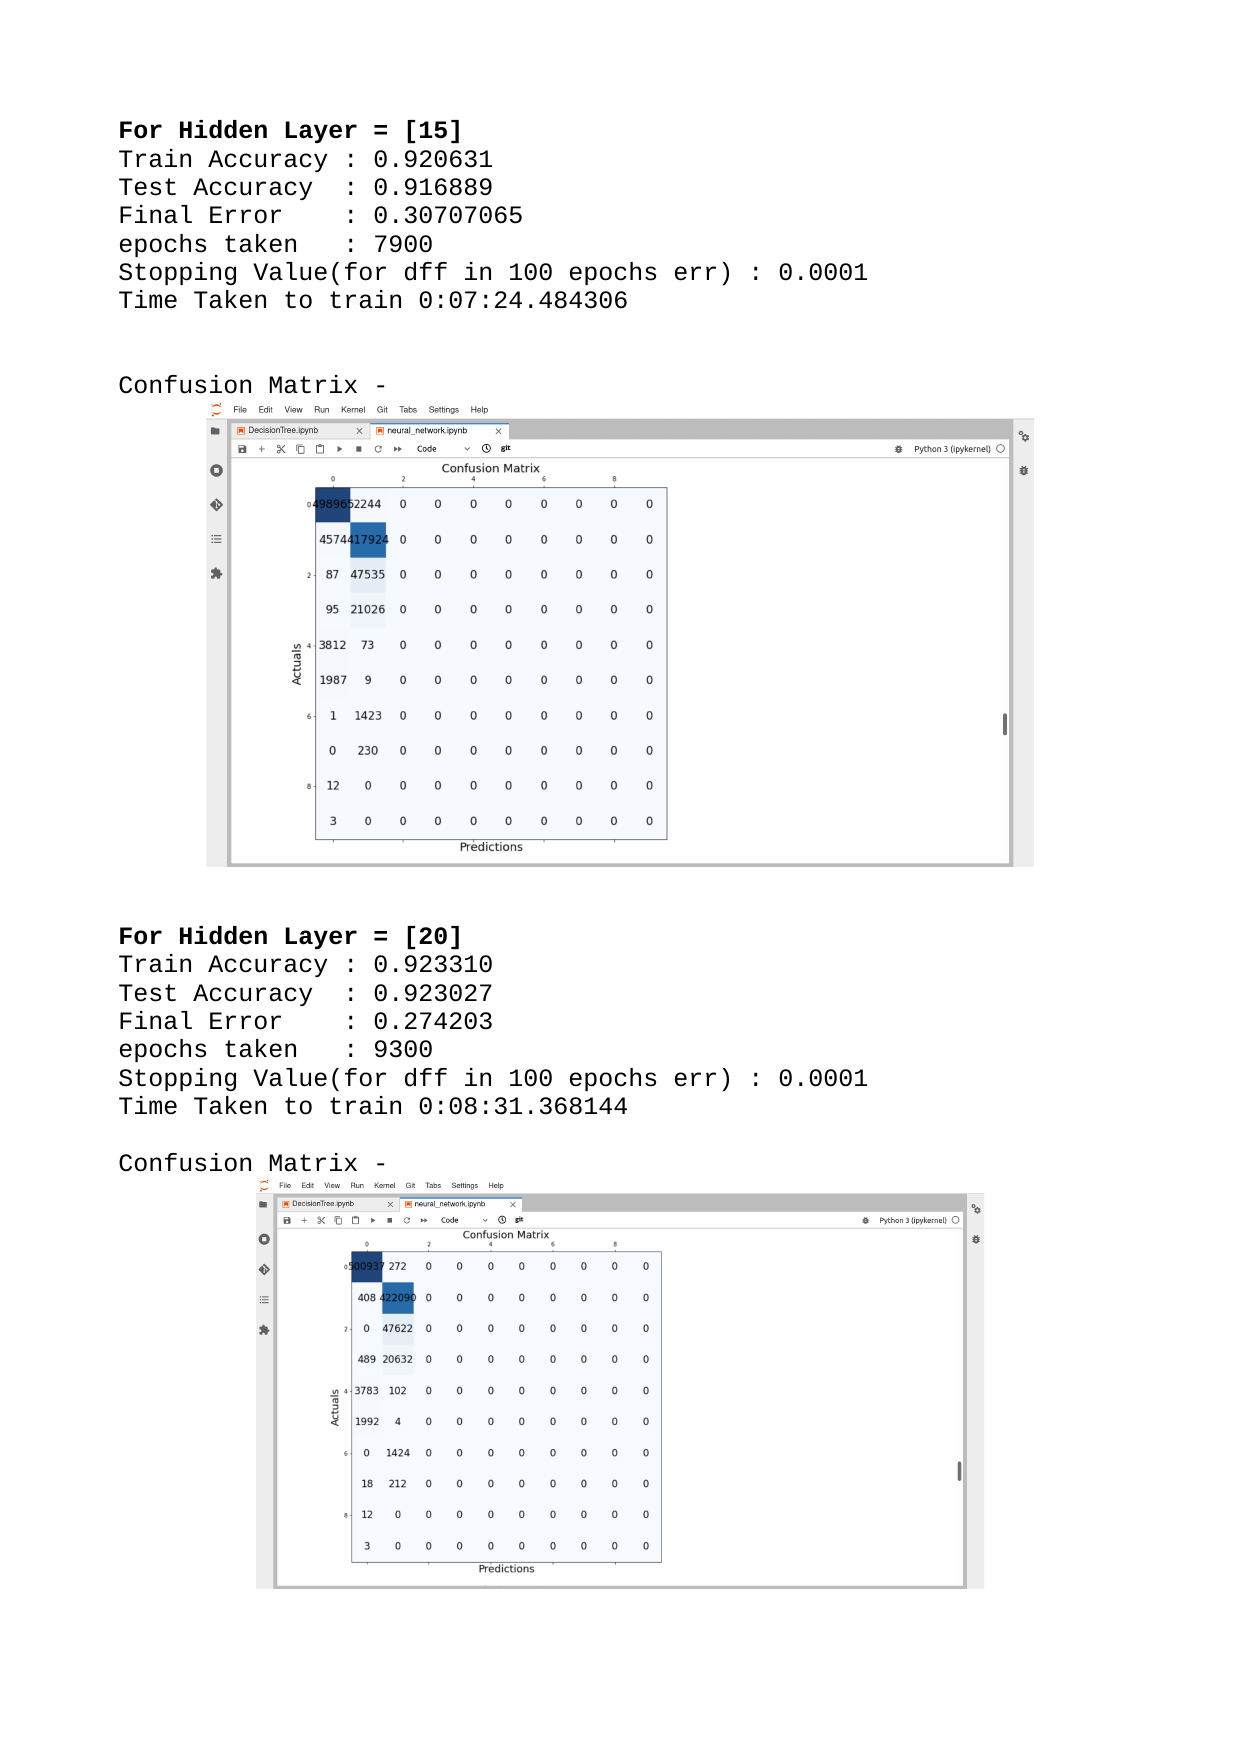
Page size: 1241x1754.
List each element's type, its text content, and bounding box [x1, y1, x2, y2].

text Time Taken to train 0:07:24.484306 [118, 288, 1122, 316]
text For Hidden Layer = [15] [118, 118, 1122, 146]
text Train Accuracy : 0.920631 [118, 146, 1122, 175]
text Final Error : 0.30707065 [118, 203, 1122, 231]
text Final Error : 0.274203 [118, 1009, 1122, 1037]
text epochs taken : 9300 [118, 1037, 1122, 1065]
picture [256, 1178, 985, 1589]
picture [206, 401, 1034, 867]
text Test Accuracy : 0.923027 [118, 980, 1122, 1009]
text For Hidden Layer = [20] [118, 924, 1122, 952]
text Train Accuracy : 0.923310 [118, 952, 1122, 980]
text Stopping Value(for dff in 100 epochs err) : 0.0001 [118, 1065, 1122, 1094]
text Stopping Value(for dff in 100 epochs err) : 0.0001 [118, 260, 1122, 288]
text epochs taken : 7900 [118, 231, 1122, 260]
text Confusion Matrix - [118, 373, 1122, 401]
text Confusion Matrix - [118, 1150, 1122, 1179]
text Test Accuracy : 0.916889 [118, 175, 1122, 203]
text Time Taken to train 0:08:31.368144 [118, 1094, 1122, 1122]
